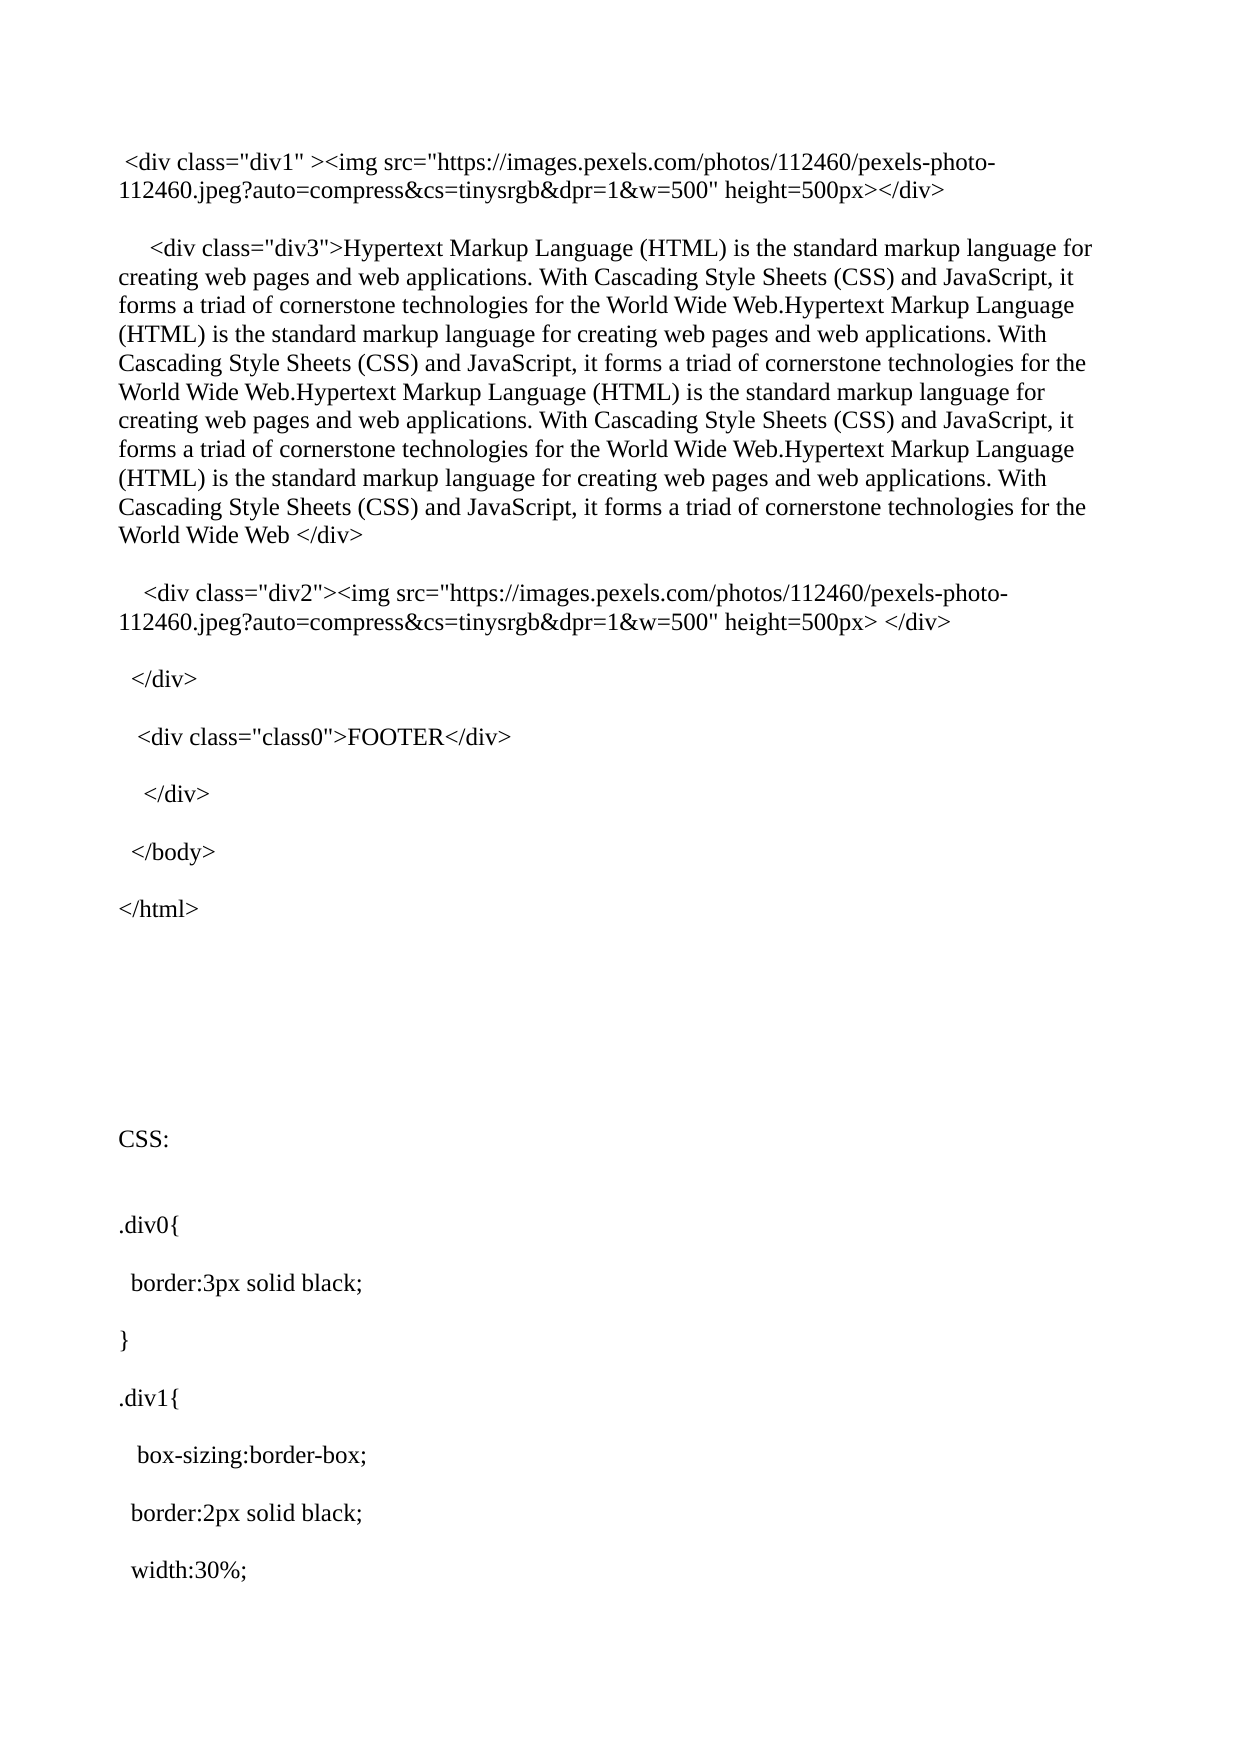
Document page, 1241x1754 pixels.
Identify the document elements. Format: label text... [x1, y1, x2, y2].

text border:2px solid black; [118, 1498, 1122, 1527]
text <div class="div2"><img src="https://images.pexels.com/photos/112460/pexels-photo-112460.jpeg?auto=compress&cs=tinysrgb&dpr=1&w=500" height=500px> </div> [118, 578, 1122, 636]
text .div0{ [118, 1211, 1122, 1239]
text <div class="class0">FOOTER</div> [118, 722, 1122, 751]
text } [118, 1326, 1122, 1354]
text </div> [118, 664, 1122, 693]
text </body> [118, 837, 1122, 866]
text width:30%; [118, 1556, 1122, 1584]
text CSS: [118, 1124, 1122, 1153]
text <div class="div1" ><img src="https://images.pexels.com/photos/112460/pexels-photo-112460.jpeg?auto=compress&cs=tinysrgb&dpr=1&w=500" height=500px></div> [118, 147, 1122, 204]
text </html> [118, 894, 1122, 923]
text .div1{ [118, 1383, 1122, 1412]
text </div> [118, 779, 1122, 808]
text <div class="div3">Hypertext Markup Language (HTML) is the standard markup language for creating web pages and web applications. With Cascading Style Sheets (CSS) and JavaScript, it forms a triad of cornerstone technologies for the World Wide Web.Hypertext Markup Language (HTML) is the standard markup language for creating web pages and web applications. With Cascading Style Sheets (CSS) and JavaScript, it forms a triad of cornerstone technologies for the World Wide Web.Hypertext Markup Language (HTML) is the standard markup language for creating web pages and web applications. With Cascading Style Sheets (CSS) and JavaScript, it forms a triad of cornerstone technologies for the World Wide Web.Hypertext Markup Language (HTML) is the standard markup language for creating web pages and web applications. With Cascading Style Sheets (CSS) and JavaScript, it forms a triad of cornerstone technologies for the World Wide Web </div> [118, 233, 1122, 549]
text box-sizing:border-box; [118, 1441, 1122, 1469]
text border:3px solid black; [118, 1268, 1122, 1297]
